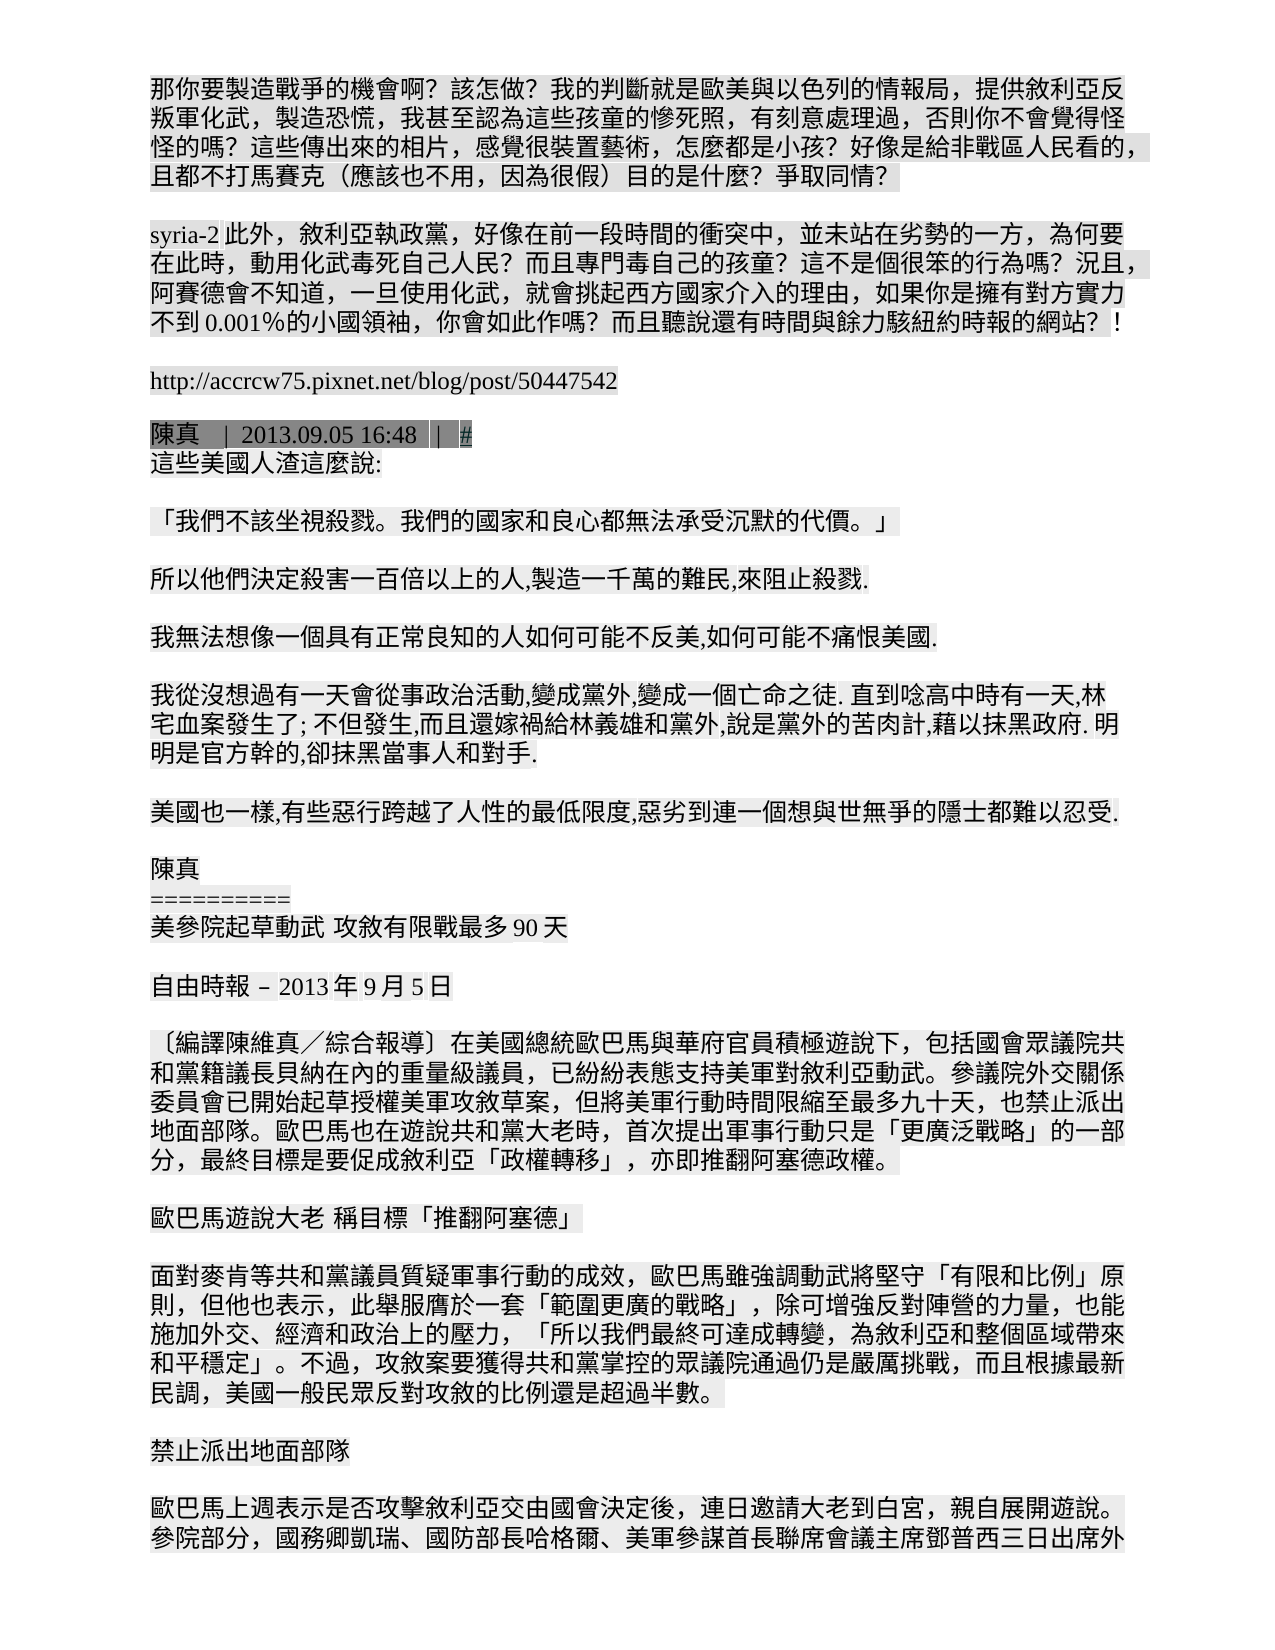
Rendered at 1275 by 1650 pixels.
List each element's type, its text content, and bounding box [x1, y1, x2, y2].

text 陳真 | 2013.09.05 16:48 | # [150, 420, 1125, 449]
text 這些美國人渣這麼說: 「我們不該坐視殺戮。我們的國家和良心都無法承受沉默的代價。」 所以他們決定殺害一百倍以上的人,製造一千萬的難民,來阻止殺戮. 我無法想像一個具有正常良知的人如何可能不反美,如何可能不痛恨美國. 我從沒想過有一天會從事政治活動,變成黨外,變成一個亡命之徒. 直到唸高中時有一天,林宅血案發生了; 不但發生,而且還嫁禍給林義雄和黨外,說是黨外的苦肉計,藉以抹黑政府. 明明是官方幹的,卻抹黑當事人和對手. 美國也一樣,有些惡行跨越了人性的最低限度,惡劣到連一個想與世無爭的隱士都難以忍受. 陳真 ========== 美參院起草動武 攻敘有限戰最多90天 自由時報 – 2013年9月5日 〔編譯陳維真／綜合報導〕在美國總統歐巴馬與華府官員積極遊說下，包括國會眾議院共和黨籍議長貝納在內的重量級議員，已紛紛表態支持美軍對敘利亞動武。參議院外交關係委員會已開始起草授權美軍攻敘草案，但將美軍行動時間限縮至最多九十天，也禁止派出地面部隊。歐巴馬也在遊說共和黨大老時，首次提出軍事行動只是「更廣泛戰略」的一部分，最終目標是要促成敘利亞「政權轉移」，亦即推翻阿塞德政權。 歐巴馬遊說大老 稱目標「推翻阿塞德」 面對麥肯等共和黨議員質疑軍事行動的成效，歐巴馬雖強調動武將堅守「有限和比例」原則，但他也表示，此舉服膺於一套「範圍更廣的戰略」，除可增強反對陣營的力量，也能施加外交、經濟和政治上的壓力，「所以我們最終可達成轉變，為敘利亞和整個區域帶來和平穩定」。不過，攻敘案要獲得共和黨掌控的眾議院通過仍是嚴厲挑戰，而且根據最新民調，美國一般民眾反對攻敘的比例還是超過半數。 禁止派出地面部隊 歐巴馬上週表示是否攻擊敘利亞交由國會決定後，連日邀請大老到白宮，親自展開遊說。參院部分，國務卿凱瑞、國防部長哈格爾、美軍參謀首長聯席會議主席鄧普西三日出席外 [150, 449, 1125, 1553]
text 轉自王大師論壇的書臉 這一套網友分享的敘利亞陰謀論，很符合我之前的推論，我認為真實性直逼80％ 化武的真實性有多高 http://disp.cc/b/163-6til 延伸： 敘利亞、台灣、伊朗有何共點？ 都是老美下一個！ 那你要製造戰爭的機會啊？該怎做？我的判斷就是歐美與以色列的情報局，提供敘利亞反叛軍化武，製造恐慌，我甚至認為這些孩童的慘死照，有刻意處理過，否則你不會覺得怪怪的嗎？這些傳出來的相片，感覺很裝置藝術，怎麼都是小孩？好像是給非戰區人民看的，且都不打馬賽克（應該也不用，因為很假）目的是什麼？爭取同情？ syria-2此外，敘利亞執政黨，好像在前一段時間的衝突中，並未站在劣勢的一方，為何要在此時，動用化武毒死自己人民？而且專門毒自己的孩童？這不是個很笨的行為嗎？況且，阿賽德會不知道，一旦使用化武，就會挑起西方國家介入的理由，如果你是擁有對方實力不到0.001％的小國領袖，你會如此作嗎？而且聽說還有時間與餘力駭紐約時報的網站？！ http://accrcw75.pixnet.net/blog/post/50447542 [150, 75, 1125, 395]
